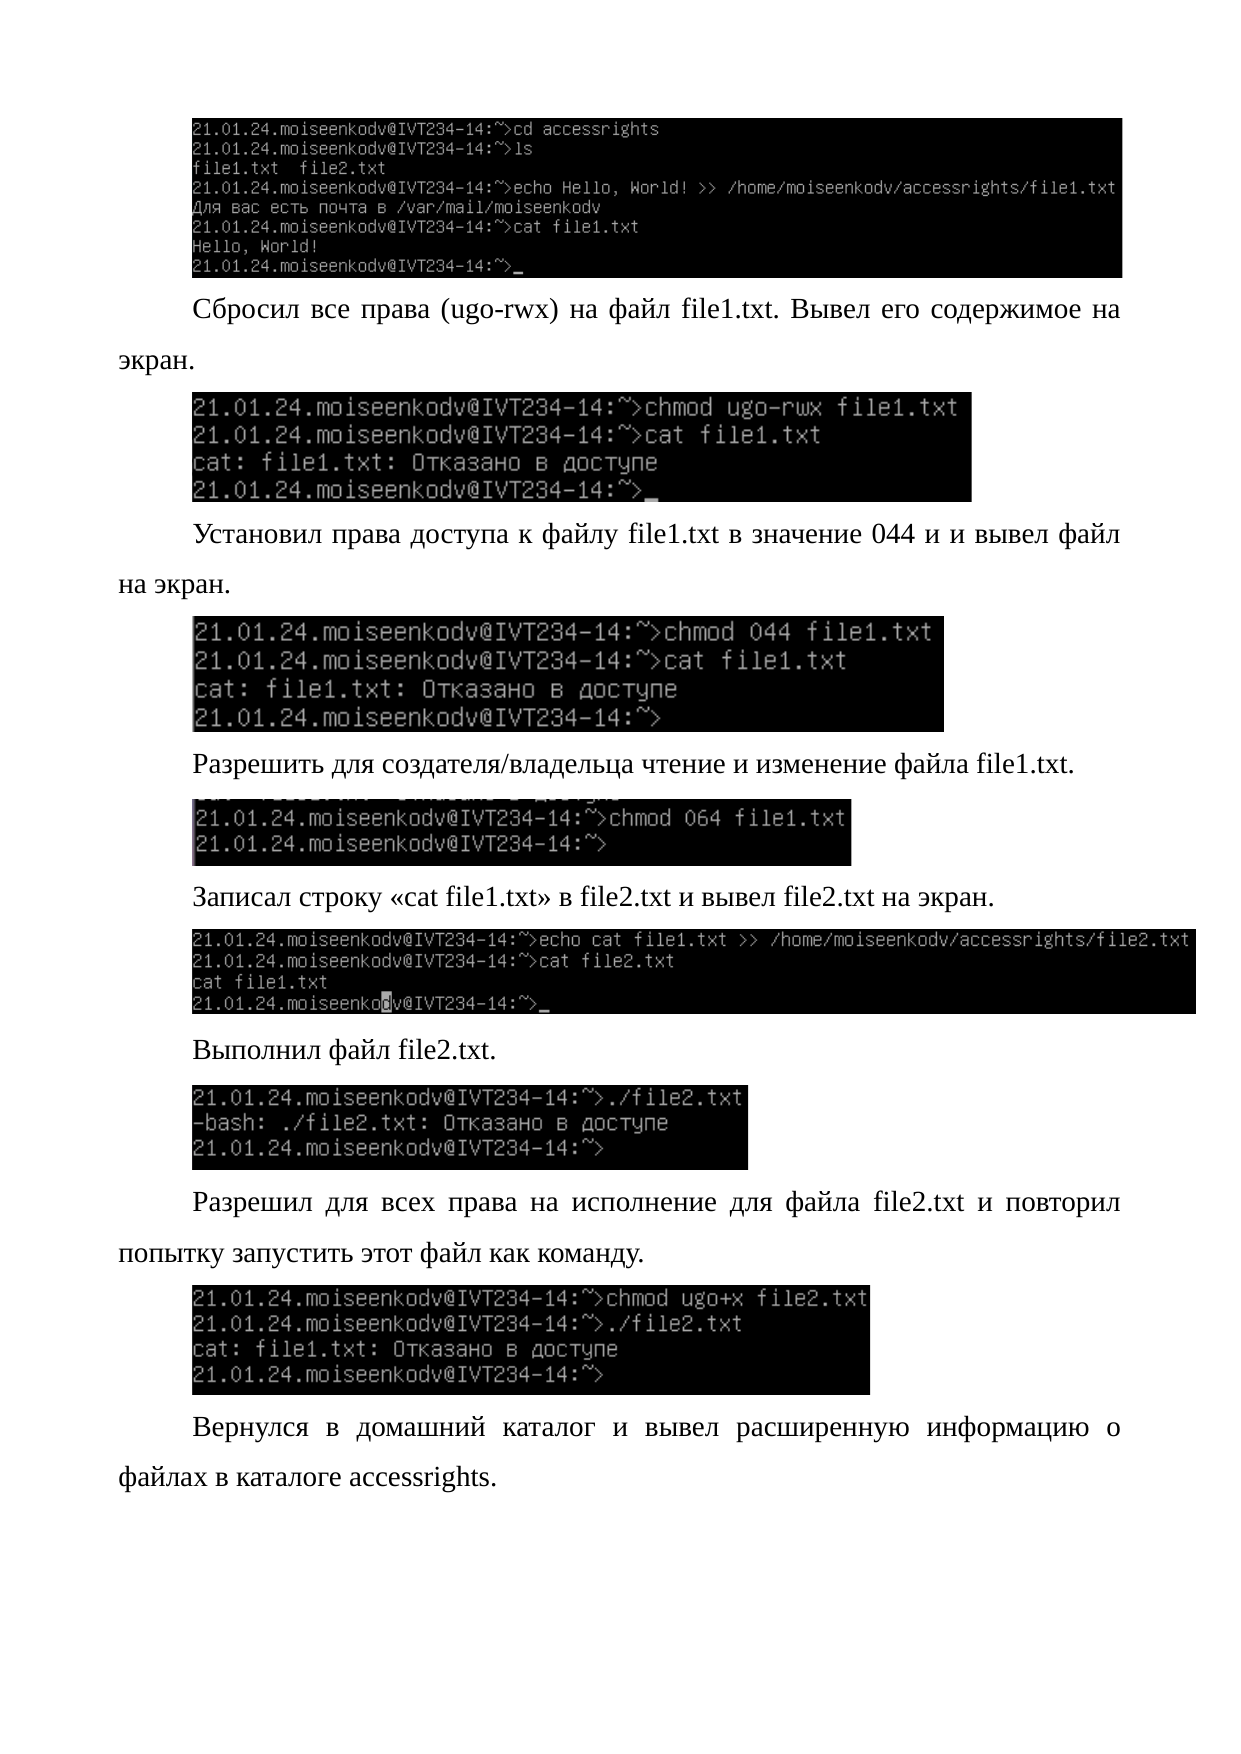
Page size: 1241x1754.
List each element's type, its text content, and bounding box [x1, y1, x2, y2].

text Разрешил для всех права на исполнение для файла file2.txt и повторил попытку запустить этот файл как команду. [118, 1184, 1122, 1268]
text Разрешить для создателя/владельца чтение и изменение файла file1.txt. [118, 746, 1122, 780]
text Сбросил все права (ugo-rwx) на файл file1.txt. Вывел его содержимое на экран. [118, 292, 1122, 375]
text Записал строку «cat file1.txt» в file2.txt и вывел file2.txt на экран. [118, 879, 1122, 913]
text Вернулся в домашний каталог и вывел расширенную информацию о файлах в каталоге accessrights. [118, 1409, 1122, 1493]
text Выполнил файл file2.txt. [118, 1028, 1122, 1066]
text Установил права доступа к файлу file1.txt в значение 044 и и вывел файл на экран. [118, 516, 1122, 600]
